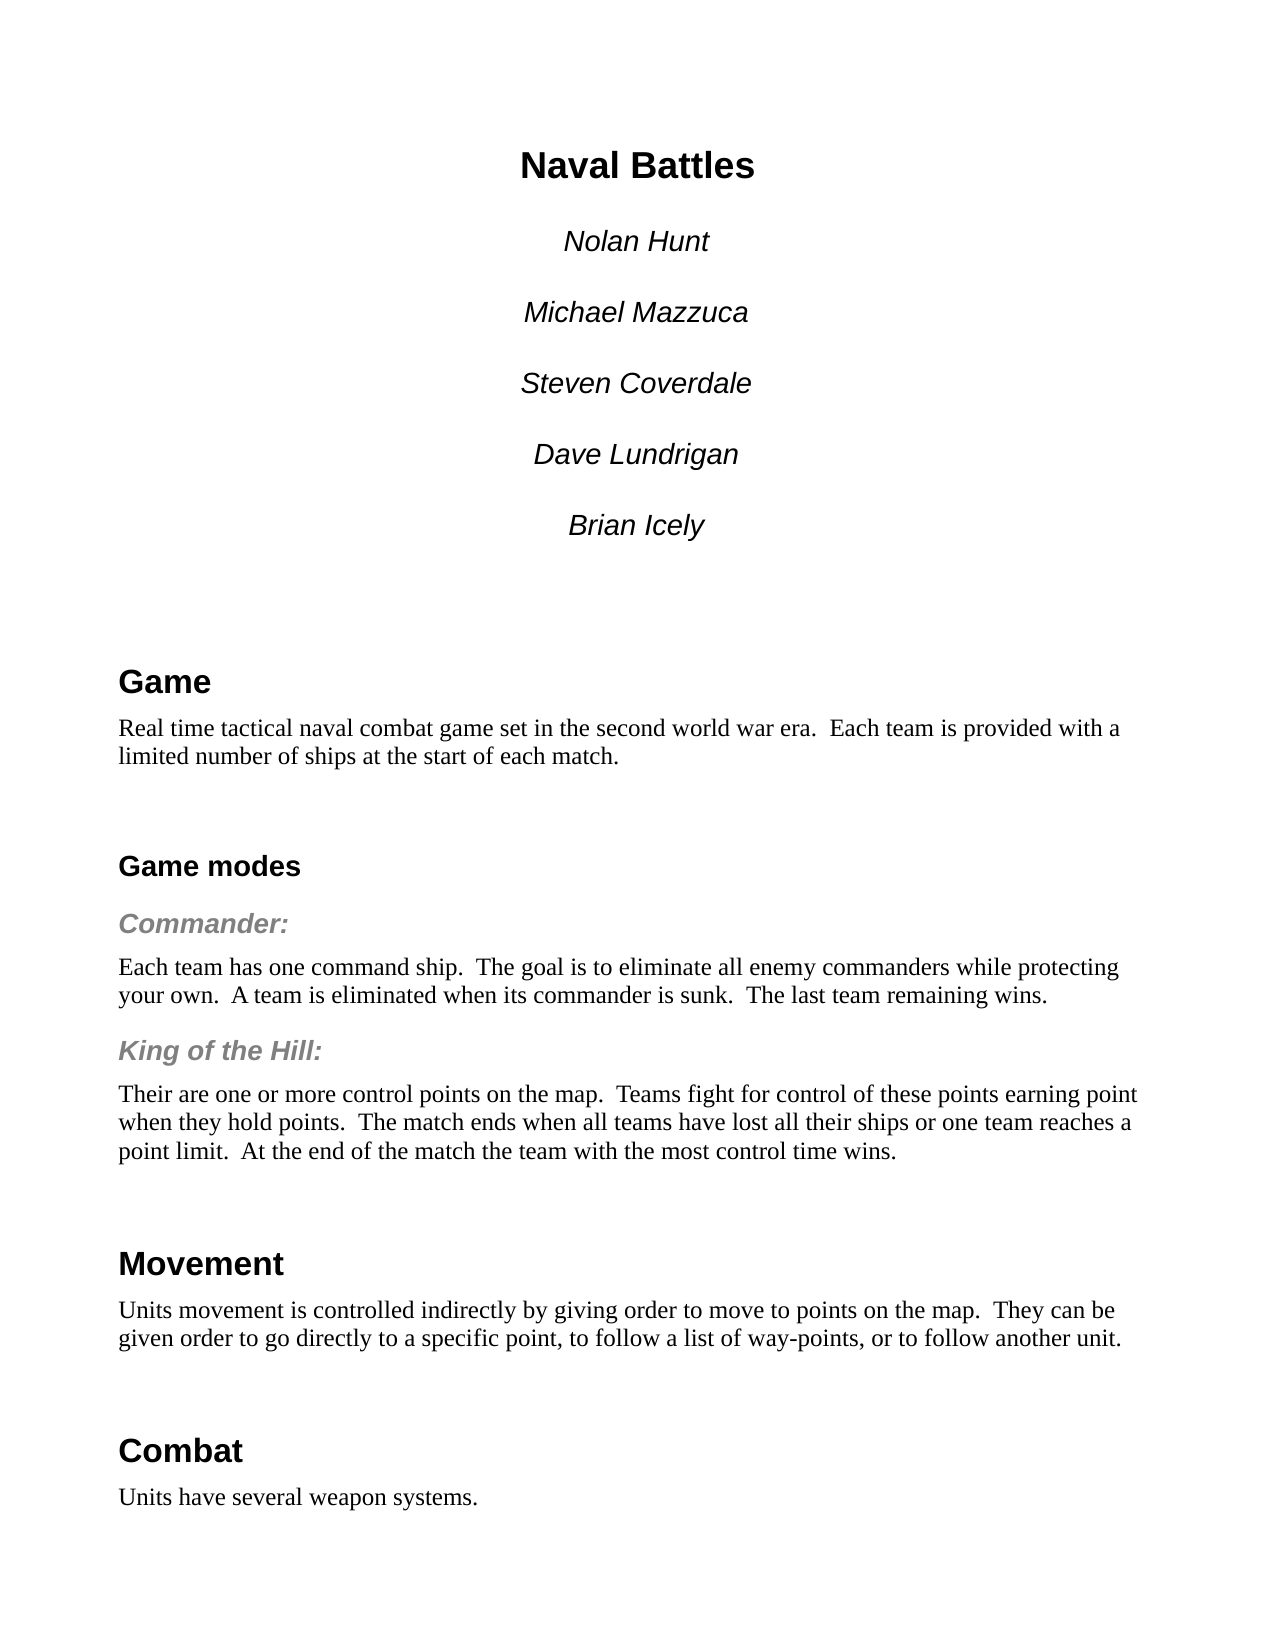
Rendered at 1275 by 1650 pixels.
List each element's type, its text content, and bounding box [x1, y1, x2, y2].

text Units movement is controlled indirectly by giving order to move to points on the map. They can be given order to go directly to a specific point, to follow a list of way-points, or to follow another unit. [118, 1295, 1157, 1352]
subtitle Movement [118, 1244, 1157, 1282]
subtitle Dave Lundrigan [118, 437, 1157, 470]
text Real time tactical naval combat game set in the second world war era. Each team is provided with a limited number of ships at the start of each match. [118, 713, 1157, 770]
title Naval Battles [118, 143, 1157, 186]
subtitle Game modes [118, 849, 1157, 882]
subtitle Brian Icely [118, 508, 1157, 541]
text Units have several weapon systems. [118, 1482, 1157, 1511]
text Their are one or more control points on the map. Teams fight for control of these points earning point when they hold points. The match ends when all teams have lost all their ships or one team reaches a point limit. At the end of the match the team with the most control time wins. [118, 1079, 1157, 1165]
text Each team has one command ship. The goal is to eliminate all enemy commanders while protecting your own. A team is eliminated when its commander is sunk. The last team remaining wins. [118, 952, 1157, 1009]
subtitle Nolan Hunt [118, 224, 1157, 257]
subtitle Combat [118, 1431, 1157, 1470]
subtitle Commander: [118, 907, 1157, 939]
subtitle Steven Coverdale [118, 366, 1157, 399]
subtitle Michael Mazzuca [118, 295, 1157, 328]
subtitle King of the Hill: [118, 1034, 1157, 1066]
subtitle Game [118, 661, 1157, 700]
